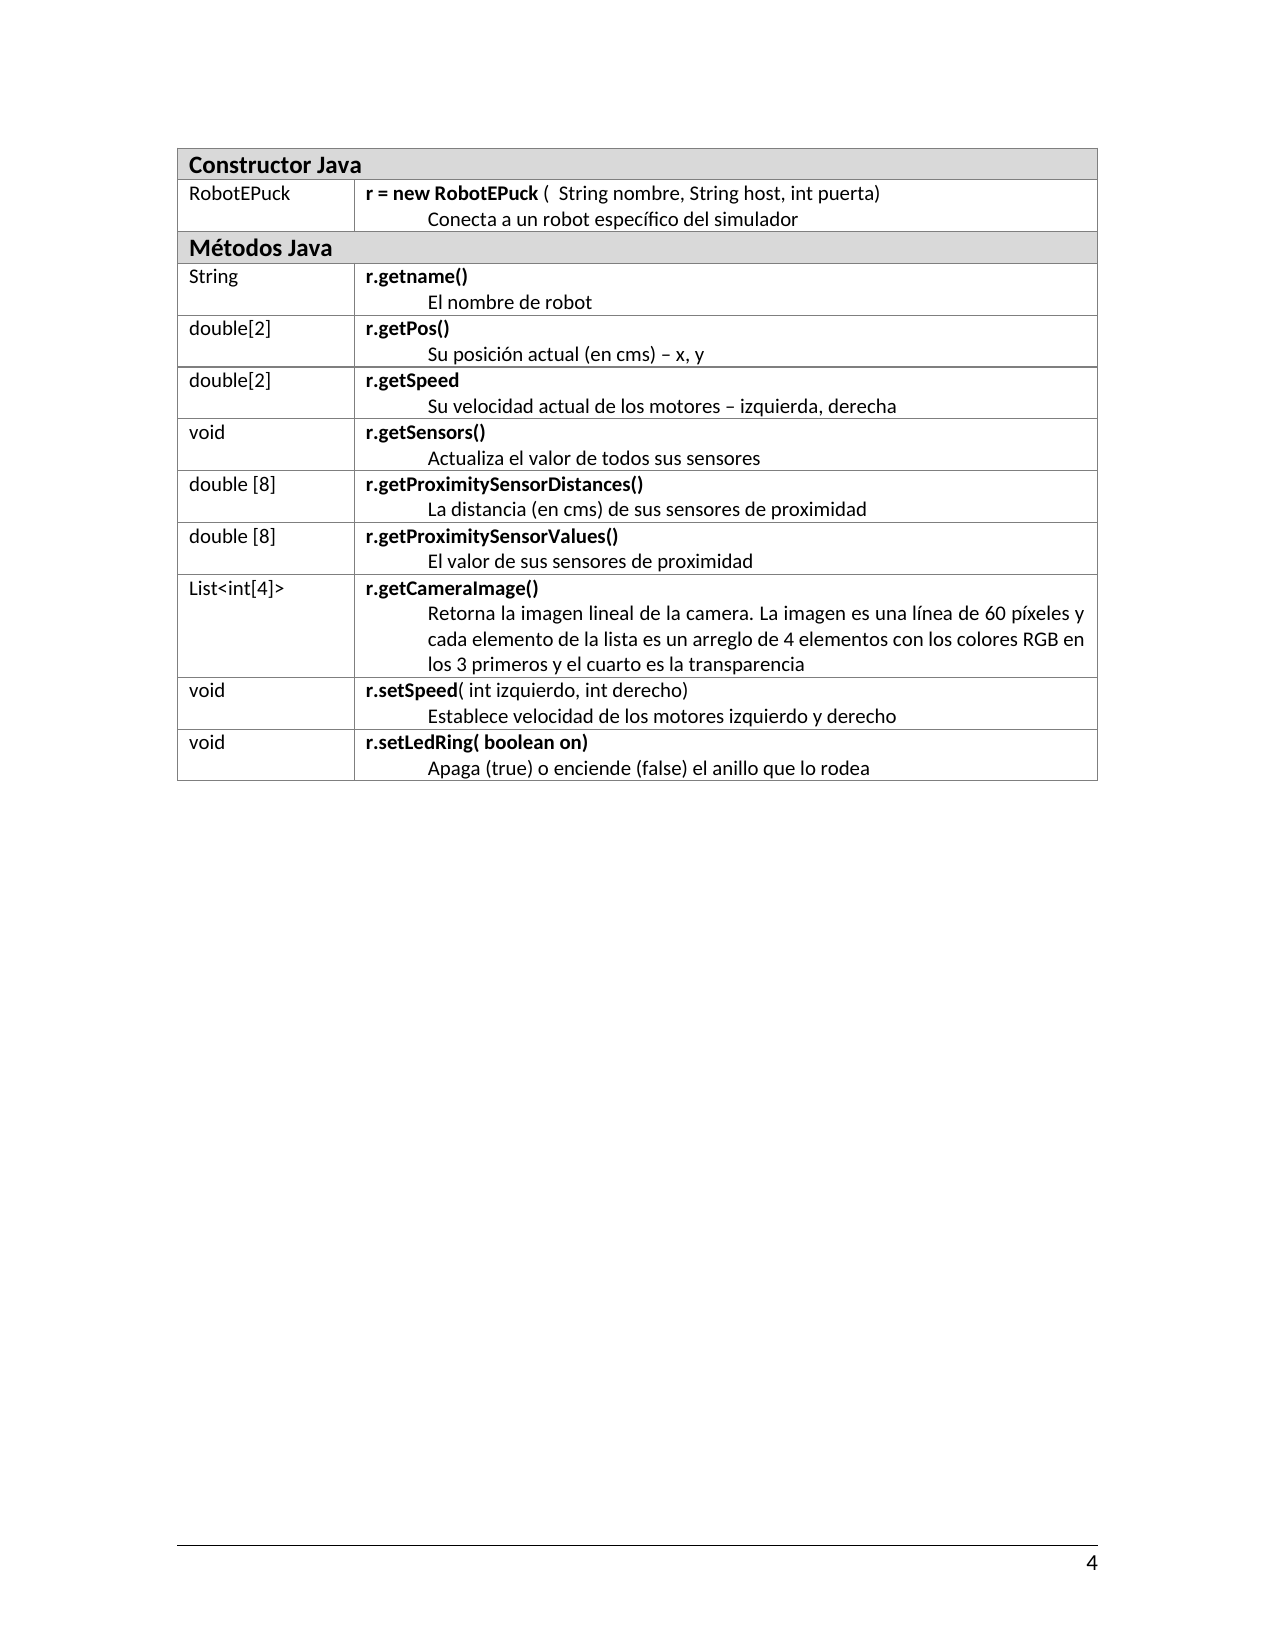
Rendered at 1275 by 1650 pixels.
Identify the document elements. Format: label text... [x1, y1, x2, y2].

table_cell r.setSpeed( int izquierdo, int derecho) Establece velocidad de los motores izquierdo y derecho [355, 678, 1097, 728]
table_cell void [178, 678, 354, 728]
table_cell r.getname() El nombre de robot [355, 264, 1097, 314]
table_cell double [8] [178, 471, 354, 522]
table_cell List<int[4]> [178, 575, 354, 677]
table_cell r.getPos() Su posición actual (en cms) – x, y [355, 316, 1097, 366]
table_cell void [178, 730, 354, 780]
table_cell r.getSpeed Su velocidad actual de los motores – izquierda, derecha [355, 368, 1097, 418]
table_header Constructor Java [178, 149, 1097, 179]
table_cell double [8] [178, 523, 354, 574]
table_cell void [178, 419, 354, 470]
table_cell r.getCameraImage() Retorna la imagen lineal de la camera. La imagen es una línea de 60 píxeles y cada elemento de la lista es un arreglo de 4 elementos con los colores RGB en los 3 primeros y el cuarto es la transparencia [355, 575, 1097, 677]
table_cell r.setLedRing( boolean on) Apaga (true) o enciende (false) el anillo que lo rodea [355, 730, 1097, 780]
table_cell String [178, 264, 354, 314]
table_cell r.getProximitySensorDistances() La distancia (en cms) de sus sensores de proximidad [355, 471, 1097, 522]
table_cell Métodos Java [178, 232, 1097, 263]
table_cell double[2] [178, 316, 354, 366]
table_cell r.getProximitySensorValues() El valor de sus sensores de proximidad [355, 523, 1097, 574]
table_cell r = new RobotEPuck ( String nombre, String host, int puerta) Conecta a un robot específico del simulador [355, 180, 1097, 231]
table_cell double[2] [178, 368, 354, 418]
table_cell r.getSensors() Actualiza el valor de todos sus sensores [355, 419, 1097, 470]
table_cell RobotEPuck [178, 180, 354, 231]
